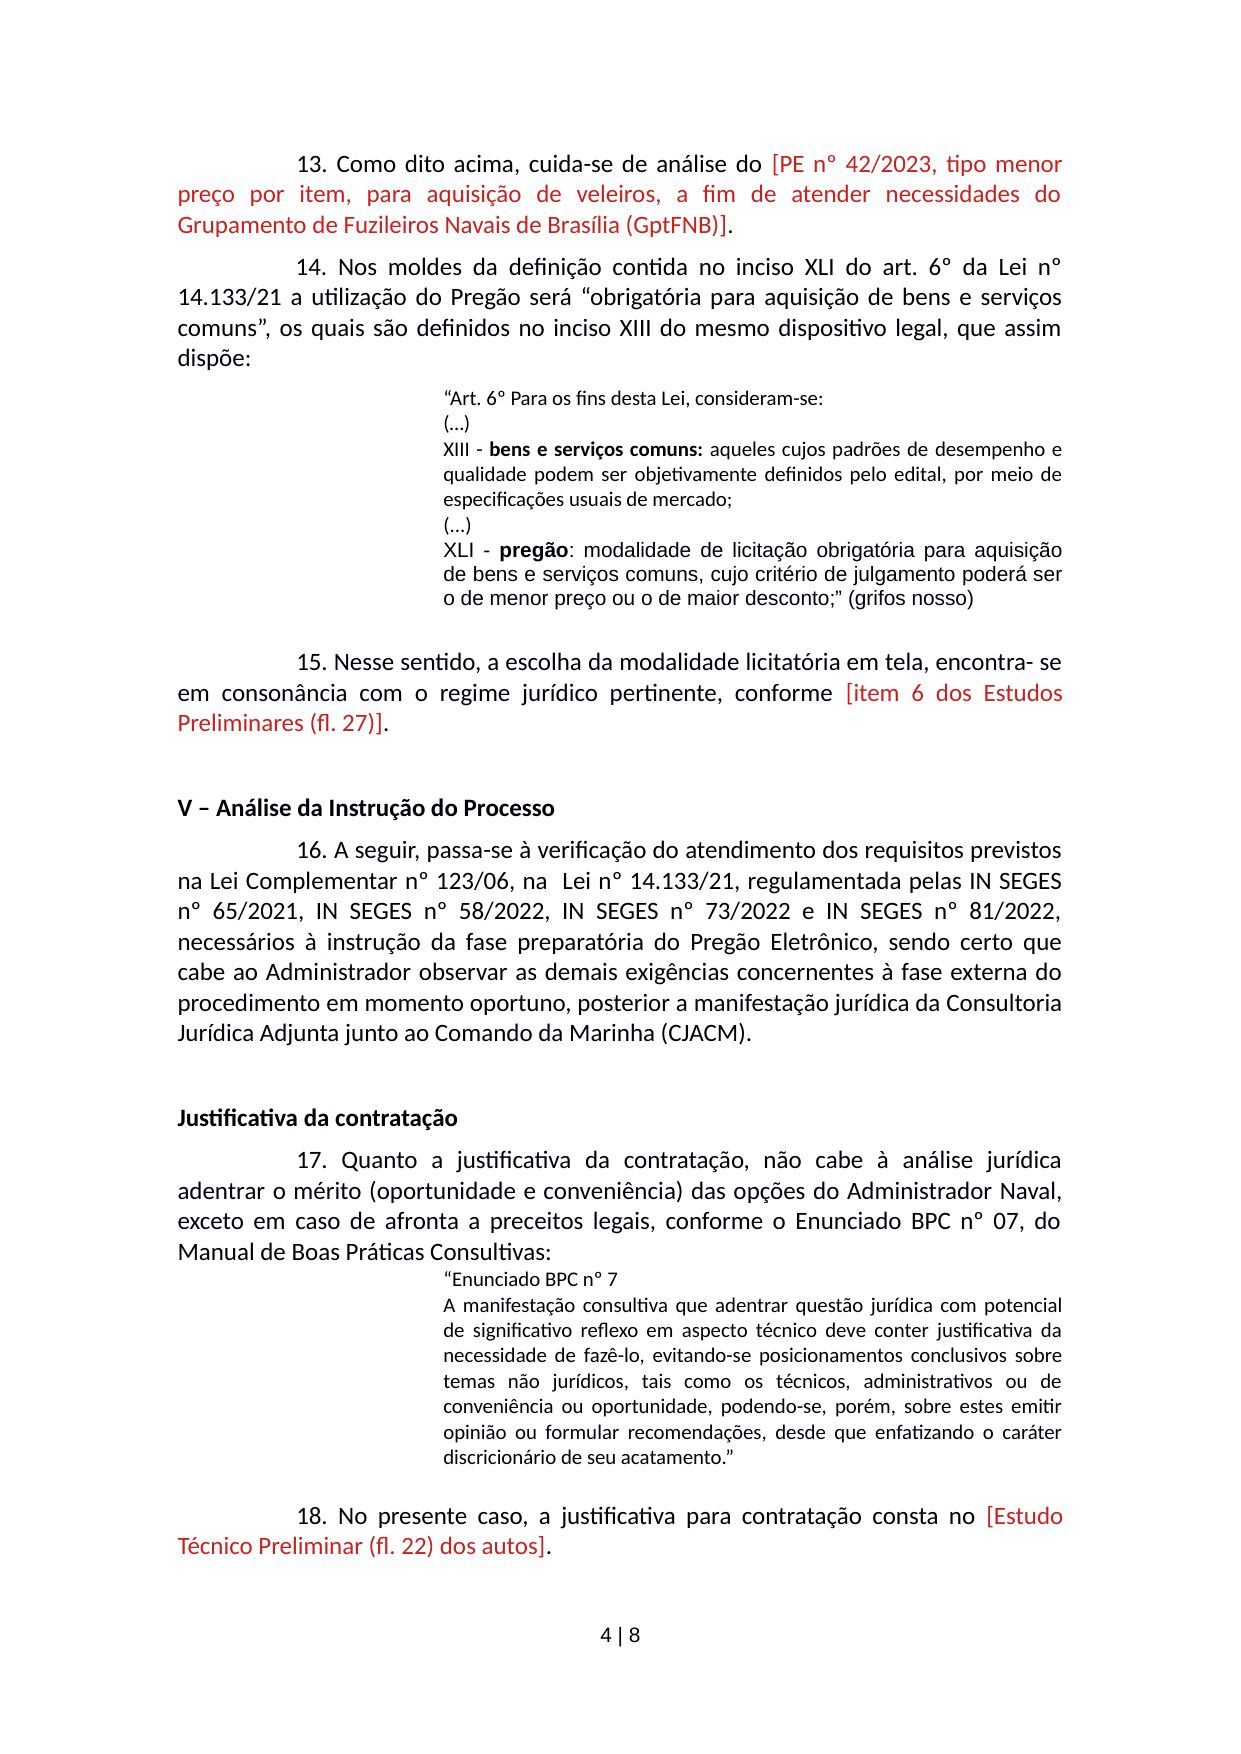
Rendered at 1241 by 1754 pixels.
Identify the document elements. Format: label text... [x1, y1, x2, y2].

text A manifestação consultiva que adentrar questão jurídica com potencial de significativo reflexo em aspecto técnico deve conter justificativa da necessidade de fazê-lo, evitando-se posicionamentos conclusivos sobre temas não jurídicos, tais como os técnicos, administrativos ou de conveniência ou oportunidade, podendo-se, porém, sobre estes emitir opinião ou formular recomendações, desde que enfatizando o caráter discricionário de seu acatamento.” [443, 1292, 1063, 1470]
text 16. A seguir, passa-se à verificação do atendimento dos requisitos previstos na Lei Complementar nº 123/06, na Lei nº 14.133/21, regulamentada pelas IN SEGES nº 65/2021, IN SEGES nº 58/2022, IN SEGES nº 73/2022 e IN SEGES nº 81/2022, necessários à instrução da fase preparatória do Pregão Eletrônico, sendo certo que cabe ao Administrador observar as demais exigências concernentes à fase externa do procedimento em momento oportuno, posterior a manifestação jurídica da Consultoria Jurídica Adjunta junto ao Comando da Marinha (CJACM). [177, 834, 1063, 1048]
text Justificativa da contratação [177, 1102, 1063, 1133]
text 17. Quanto a justificativa da contratação, não cabe à análise jurídica adentrar o mérito (oportunidade e conveniência) das opções do Administrador Naval, exceto em caso de afronta a preceitos legais, conforme o Enunciado BPC nº 07, do Manual de Boas Práticas Consultivas: [177, 1144, 1063, 1266]
text “Enunciado BPC nº 7 [443, 1266, 1063, 1292]
text V – Análise da Instrução do Processo [177, 792, 1063, 823]
text 15. Nesse sentido, a escolha da modalidade licitatória em tela, encontra- se em consonância com o regime jurídico pertinente, conforme [item 6 dos Estudos Preliminares (fl. 27)]. [177, 646, 1063, 738]
text XLI - pregão: modalidade de licitação obrigatória para aquisição de bens e serviços comuns, cujo critério de julgamento poderá ser o de menor preço ou o de maior desconto;” (grifos nosso) [443, 537, 1063, 609]
text XIII - bens e serviços comuns: aqueles cujos padrões de desempenho e qualidade podem ser objetivamente definidos pelo edital, por meio de especificações usuais de mercado; [443, 436, 1063, 512]
text 14. Nos moldes da definição contida no inciso XLI do art. 6º da Lei nº 14.133/21 a utilização do Pregão será “obrigatória para aquisição de bens e serviços comuns”, os quais são definidos no inciso XIII do mesmo dispositivo legal, que assim dispõe: [177, 251, 1063, 373]
text (...) [443, 512, 1063, 537]
text 13. Como dito acima, cuida-se de análise do [PE nº 42/2023, tipo menor preço por item, para aquisição de veleiros, a fim de atender necessidades do Grupamento de Fuzileiros Navais de Brasília (GptFNB)]. [177, 148, 1063, 239]
text 18. No presente caso, a justificativa para contratação consta no [Estudo Técnico Preliminar (fl. 22) dos autos]. [177, 1500, 1063, 1561]
text (…) [443, 410, 1063, 436]
text “Art. 6º Para os fins desta Lei, consideram-se: [443, 385, 1063, 410]
